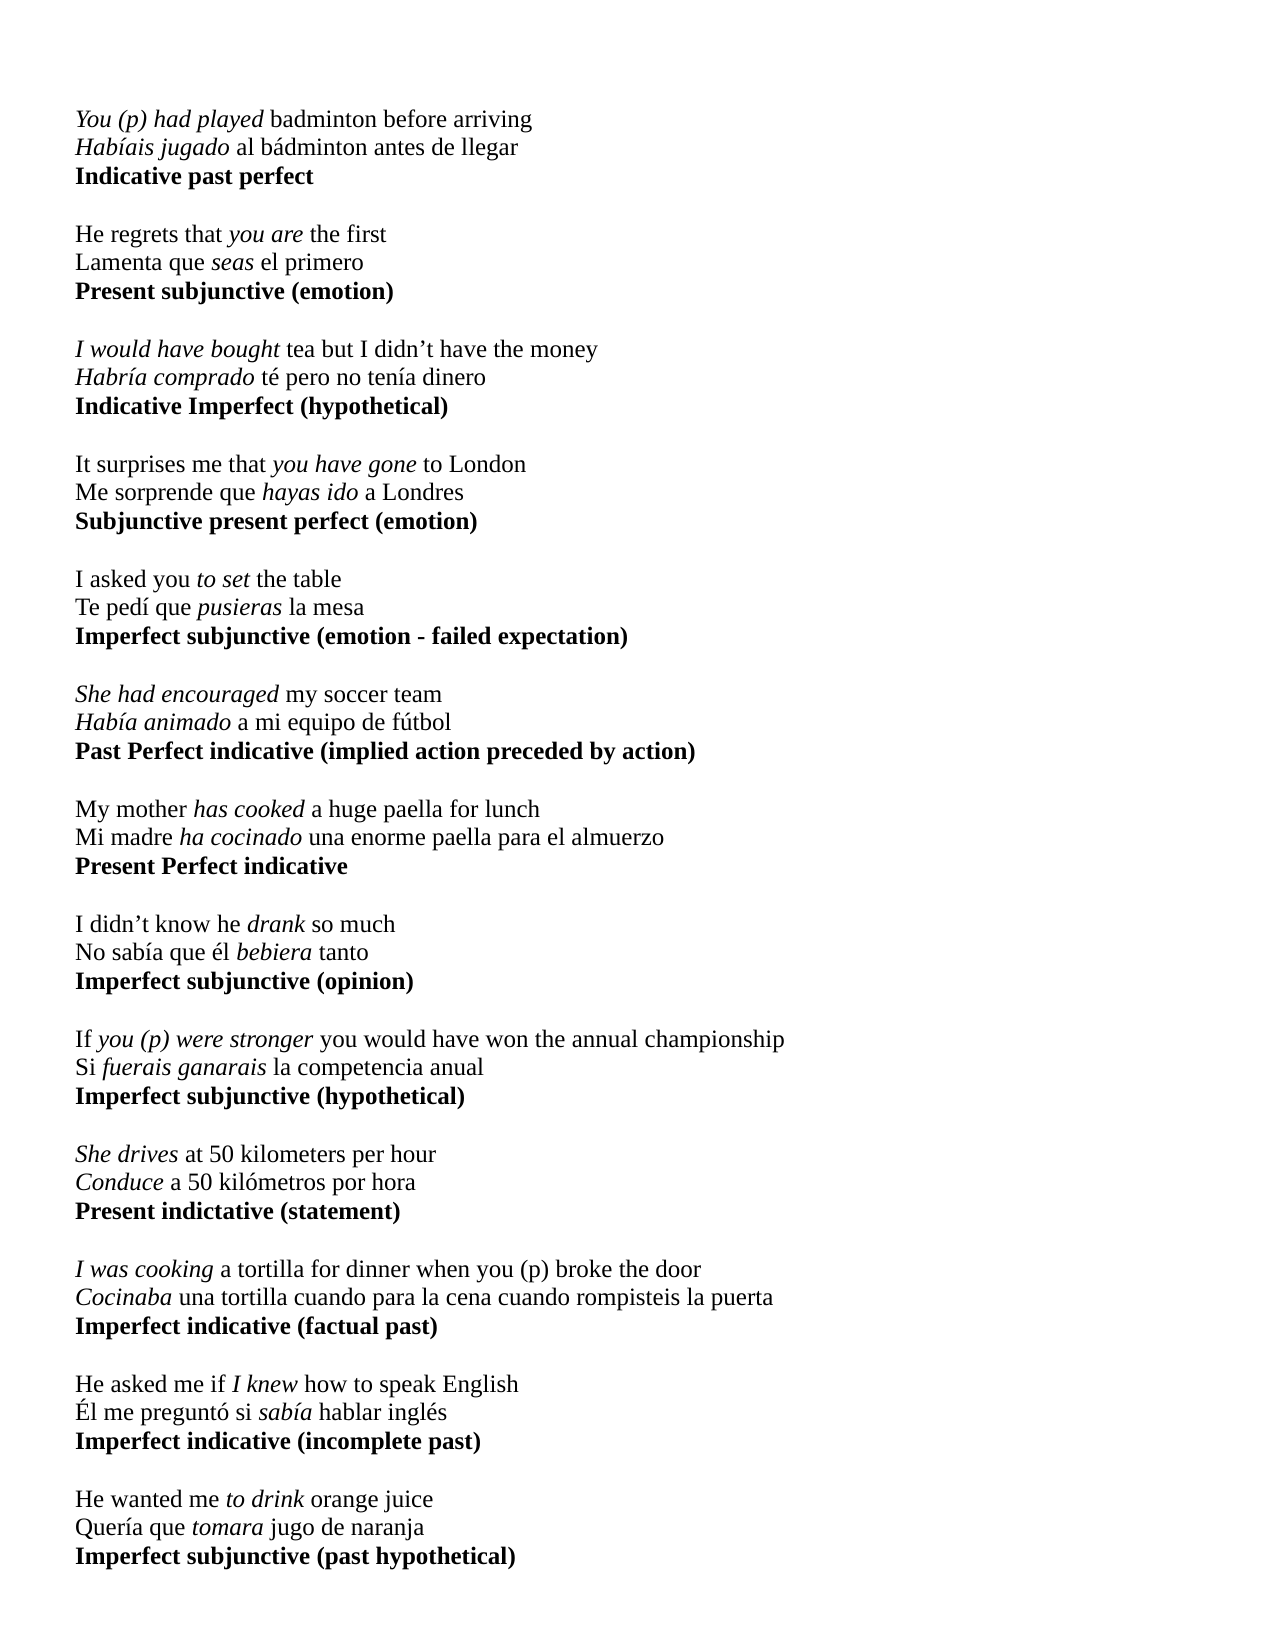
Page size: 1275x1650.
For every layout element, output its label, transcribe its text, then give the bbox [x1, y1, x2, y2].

text Mi madre ha cocinado una enorme paella para el almuerzo [75, 822, 1200, 851]
text My mother has cooked a huge paella for lunch [75, 794, 1200, 822]
text Present subjunctive (emotion) [75, 276, 1200, 305]
text I asked you to set the table [75, 564, 1200, 592]
text She had encouraged my soccer team [75, 679, 1200, 707]
text Cocinaba una tortilla cuando para la cena cuando rompisteis la puerta [75, 1282, 1200, 1311]
text Imperfect subjunctive (opinion) [75, 966, 1200, 995]
text Conduce a 50 kilómetros por hora [75, 1167, 1200, 1196]
text I didn’t know he drank so much [75, 909, 1200, 937]
text Present Perfect indicative [75, 851, 1200, 880]
text No sabía que él bebiera tanto [75, 937, 1200, 966]
text Indicative Imperfect (hypothetical) [75, 391, 1200, 420]
text She drives at 50 kilometers per hour [75, 1139, 1200, 1167]
text You (p) had played badminton before arriving [75, 75, 1200, 132]
text I would have bought tea but I didn’t have the money [75, 334, 1200, 362]
text Imperfect subjunctive (emotion - failed expectation) [75, 621, 1200, 650]
text He regrets that you are the first [75, 219, 1200, 247]
text Indicative past perfect [75, 161, 1200, 190]
text He wanted me to drink orange juice [75, 1484, 1200, 1512]
text Habíais jugado al bádminton antes de llegar [75, 132, 1200, 161]
text He asked me if I knew how to speak English [75, 1369, 1200, 1397]
text Si fuerais ganarais la competencia anual [75, 1052, 1200, 1081]
text Quería que tomara jugo de naranja [75, 1512, 1200, 1541]
text It surprises me that you have gone to London [75, 449, 1200, 477]
text Past Perfect indicative (implied action preceded by action) [75, 736, 1200, 765]
text Imperfect indicative (incomplete past) [75, 1426, 1200, 1455]
text Te pedí que pusieras la mesa [75, 592, 1200, 621]
text Imperfect subjunctive (hypothetical) [75, 1081, 1200, 1110]
text Imperfect indicative (factual past) [75, 1311, 1200, 1340]
text Lamenta que seas el primero [75, 247, 1200, 276]
text Me sorprende que hayas ido a Londres [75, 477, 1200, 506]
text Habría comprado té pero no tenía dinero [75, 362, 1200, 391]
text I was cooking a tortilla for dinner when you (p) broke the door [75, 1254, 1200, 1282]
text If you (p) were stronger you would have won the annual championship [75, 1024, 1200, 1052]
text Había animado a mi equipo de fútbol [75, 707, 1200, 736]
text Subjunctive present perfect (emotion) [75, 506, 1200, 535]
text Present indictative (statement) [75, 1196, 1200, 1225]
text Imperfect subjunctive (past hypothetical) [75, 1541, 1200, 1570]
text Él me preguntó si sabía hablar inglés [75, 1397, 1200, 1426]
